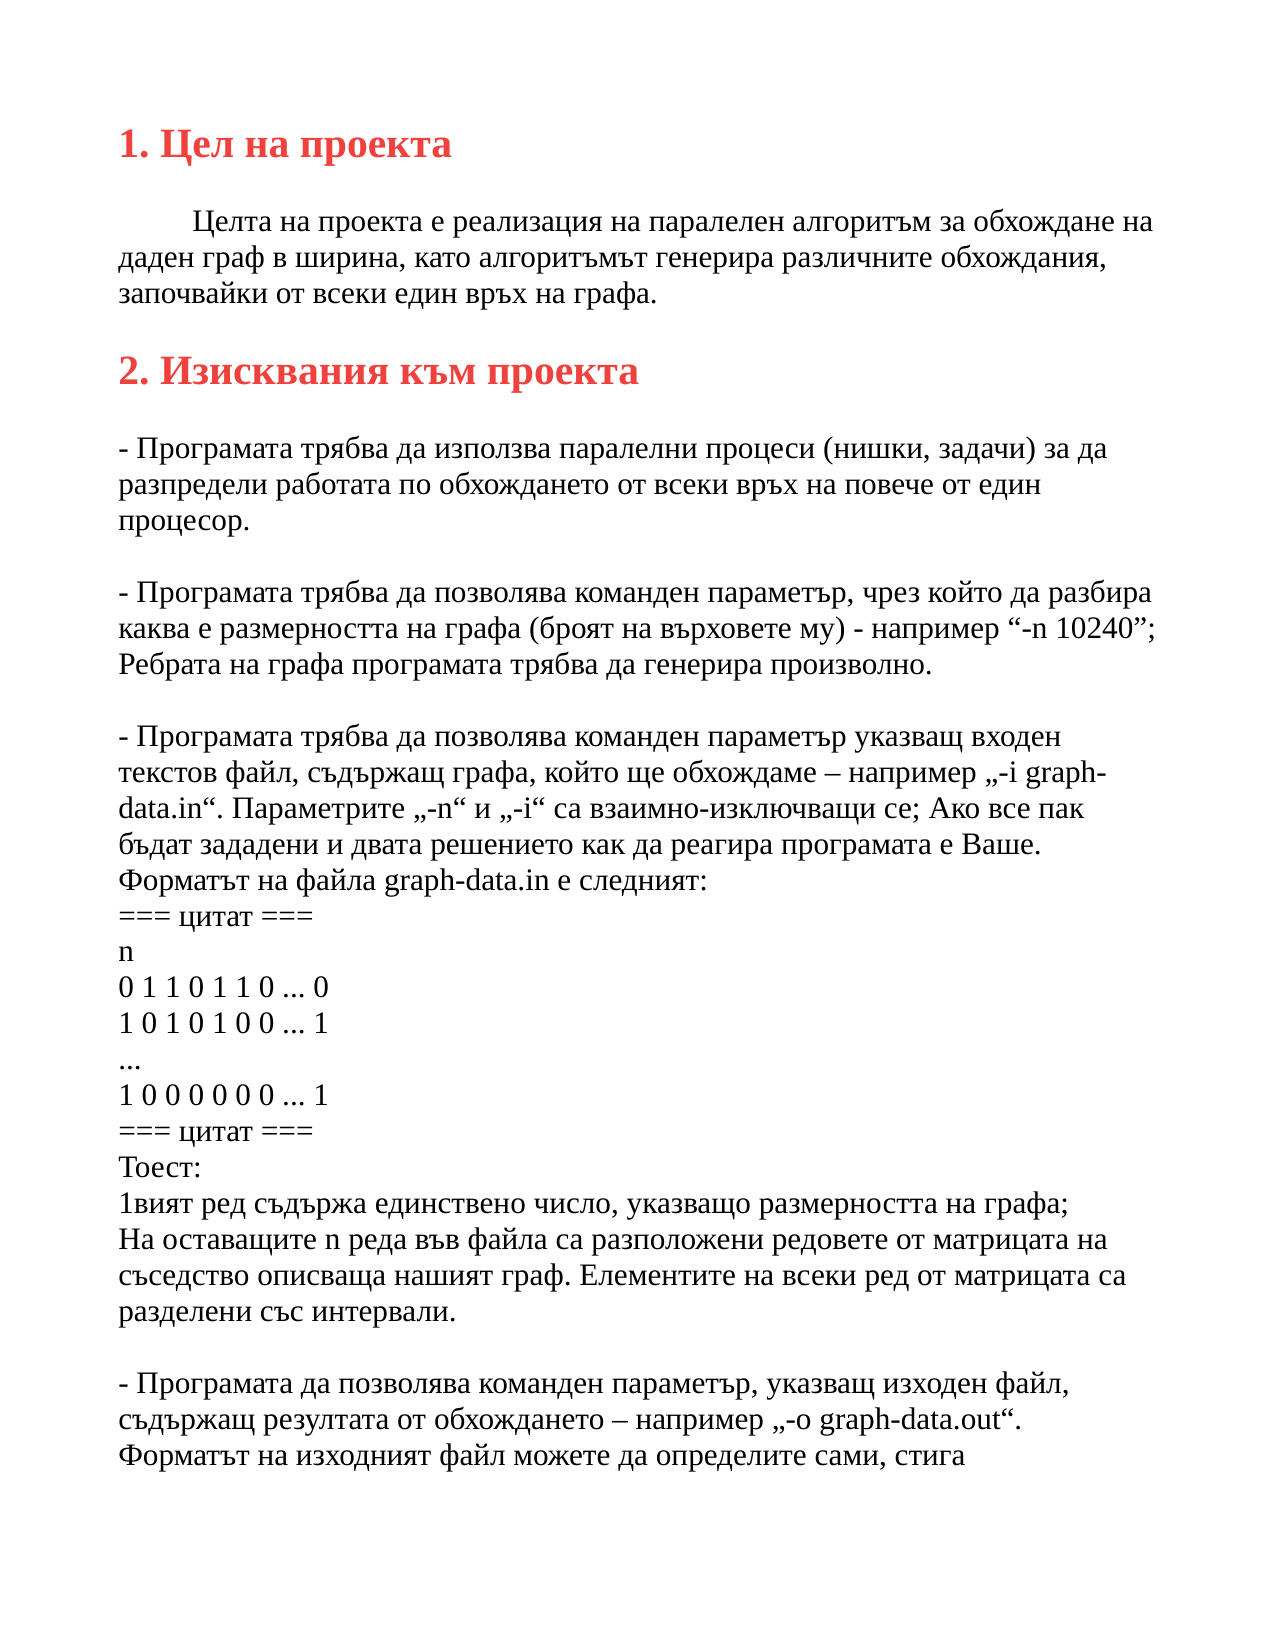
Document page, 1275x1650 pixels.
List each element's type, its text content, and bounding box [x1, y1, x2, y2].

text 1 0 1 0 1 0 0 ... 1 [118, 1004, 1157, 1041]
text 1вият ред съдържа единствено число, указващо размерността на графа; [118, 1184, 1157, 1220]
text - Програмата трябва да позволява команден параметър, чрез който да разбира каква е размерността на графа (броят на върховете му) - например “-n 10240”; Ребрата на графа програмата трябва да генерира произволно. [118, 573, 1157, 681]
text === цитат === [118, 897, 1157, 933]
text - Програмата да позволява команден параметър, указващ изходен файл, съдържащ резултата от обхождането – например „-о graph-data.out“. Форматът на изходният файл можете да определите сами, стига [118, 1364, 1157, 1472]
text 1. Цел на проекта [118, 118, 1157, 166]
text 0 1 1 0 1 1 0 ... 0 [118, 969, 1157, 1004]
text 2. Изисквания към проекта [118, 346, 1157, 394]
text 1 0 0 0 0 0 0 ... 1 [118, 1076, 1157, 1112]
text ... [118, 1041, 1157, 1076]
text === цитат === [118, 1112, 1157, 1148]
text Форматът на файла graph-data.in е следният: [118, 861, 1157, 897]
text Целта на проекта е реализация на паралелен алгоритъм за обхождане на даден граф в ширина, като алгоритъмът генерира различните обхождания, започвайки от всеки един връх на графа. [118, 202, 1157, 310]
text - Програмата трябва да използва паралелни процеси (нишки, задачи) за да разпредели работата по обхождането от всеки връх на повече от един процесор. [118, 429, 1157, 537]
text n [118, 933, 1157, 969]
text Тоест: [118, 1148, 1157, 1184]
text - Програмата трябва да позволява команден параметър указващ входен текстов файл, съдържащ графа, който ще обхождаме – например „-i graph-data.in“. Параметрите „-n“ и „-i“ са взаимно-изключващи се; Ако все пак бъдат зададени и двата решението как да реагира програмата е Ваше. [118, 717, 1157, 861]
text На оставащите n реда във файла са разположени редовете от матрицата на съседство описваща нашият граф. Елементите на всеки ред от матрицата са разделени със интервали. [118, 1220, 1157, 1328]
